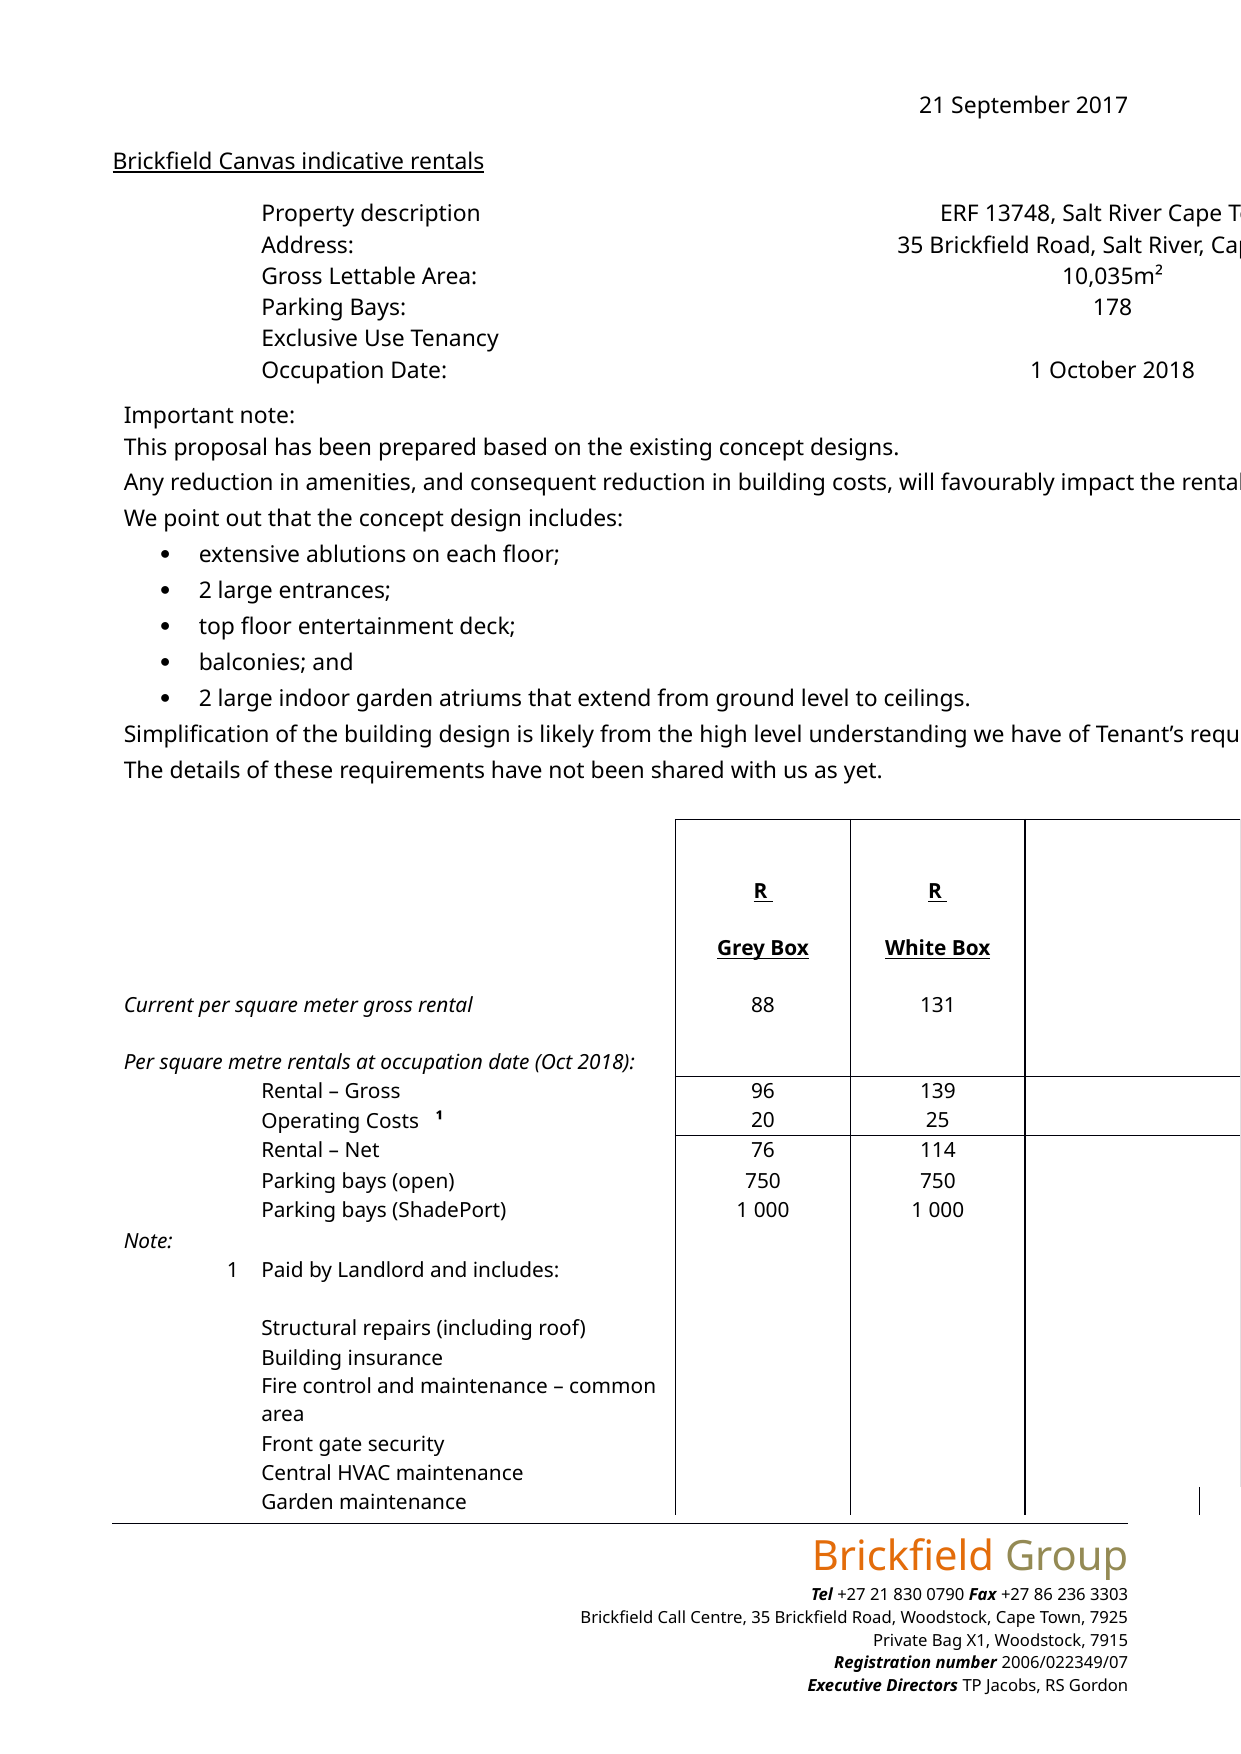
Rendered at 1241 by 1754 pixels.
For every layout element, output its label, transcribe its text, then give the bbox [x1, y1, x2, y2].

table_cell [112, 1166, 250, 1195]
table_cell 25 [1026, 1105, 1240, 1134]
table_cell [675, 800, 1240, 819]
table_cell [112, 322, 250, 353]
table_cell [112, 385, 250, 399]
table_cell White Box [851, 934, 1024, 962]
table_cell [112, 260, 250, 291]
table_cell 137 [1026, 990, 1240, 1019]
table_cell Parking Bays: [250, 291, 675, 322]
table_cell Parking bays (open) [250, 1166, 675, 1195]
table_cell Rental – Net [250, 1135, 675, 1164]
table_cell [851, 1487, 1024, 1515]
table_cell This proposal has been prepared based on the existing concept designs. Any reduction in amenities, and consequent reduction in building costs, will favourably impact the rentals. We point out that the concept design includes: extensive ablutions on each floor; 2 large entrances; top floor entertainment deck; balconies; and 2 large indoor garden atriums that extend from ground level to ceilings. Simplification of the building design is likely from the high level understanding we have of Tenant’s requirements. The details of these requirements have not been shared with us as yet. [112, 430, 1240, 785]
table_cell Occupation Date: [250, 354, 675, 385]
table_cell [676, 905, 850, 933]
table_cell [250, 934, 675, 962]
table_cell [112, 877, 250, 905]
table_cell [1026, 1047, 1240, 1076]
table_cell [676, 1458, 850, 1487]
table_cell [851, 1458, 1024, 1487]
table_cell [851, 1428, 1024, 1457]
table_cell Exclusive Use Tenancy [250, 322, 675, 353]
table_cell [112, 1135, 250, 1164]
table_cell [676, 962, 850, 990]
table_cell [112, 1312, 250, 1342]
table_cell [112, 934, 250, 962]
table_cell [851, 962, 1024, 990]
text 21 September 2017 [112, 89, 1128, 120]
table_cell [112, 1458, 250, 1487]
table_cell Garden maintenance [250, 1487, 675, 1515]
table_cell Fire control and maintenance – common area [250, 1371, 675, 1428]
table_cell Per square metre rentals at occupation date (Oct 2018): [112, 1047, 675, 1076]
table_cell [1200, 1487, 1240, 1515]
table_cell [676, 1047, 850, 1076]
table_header Property description [250, 197, 675, 228]
table_cell Building insurance [250, 1342, 675, 1371]
table_cell [1026, 1019, 1240, 1047]
table_cell [851, 1047, 1024, 1076]
table_cell [676, 1342, 850, 1371]
table_cell [250, 848, 675, 877]
table_cell 76 [676, 1136, 850, 1164]
table_cell Gross Lettable Area: [250, 260, 675, 291]
table_cell [112, 1342, 250, 1371]
table_cell [112, 1371, 250, 1428]
table_cell [1026, 1428, 1240, 1457]
table_cell [851, 820, 1024, 848]
table_cell [851, 1284, 1024, 1312]
table_cell [1026, 1226, 1240, 1254]
table_cell [851, 1254, 1024, 1284]
table_cell [112, 1487, 250, 1515]
table_cell 20 [676, 1105, 850, 1134]
table_cell [250, 800, 675, 819]
table_cell 1 October 2018 [675, 354, 1240, 385]
table_cell [1026, 1371, 1240, 1428]
table_cell 750 [676, 1166, 850, 1195]
table_cell [675, 322, 1240, 353]
table_header ERF 13748, Salt River Cape Town [675, 197, 1240, 228]
table_cell 96 [676, 1077, 850, 1105]
table_cell 1 000 [1026, 1195, 1240, 1223]
table_cell 25 [851, 1105, 1024, 1134]
table_cell [250, 1284, 675, 1312]
table_cell 139 [851, 1077, 1024, 1105]
table_cell [112, 800, 250, 819]
table_cell [112, 785, 1240, 799]
table_cell [851, 1342, 1024, 1371]
table_cell [1026, 820, 1240, 848]
table_cell [851, 905, 1024, 933]
table_cell [250, 962, 675, 990]
table_cell 750 [1026, 1166, 1240, 1195]
table_cell [851, 1312, 1024, 1342]
table_cell [112, 1076, 250, 1105]
table_cell [676, 820, 850, 848]
table_cell [112, 229, 250, 260]
table_cell [675, 385, 1240, 399]
table_cell [1026, 848, 1240, 877]
table_cell [1026, 1312, 1240, 1342]
table_cell [676, 1312, 850, 1342]
table_cell Current per square meter gross rental [112, 990, 675, 1019]
table_cell A Grade [1026, 934, 1240, 962]
table_cell Operating Costs ¹ [250, 1105, 675, 1134]
table_cell [112, 291, 250, 322]
table_cell [250, 905, 675, 933]
table_cell [112, 848, 250, 877]
table_cell [1026, 1342, 1240, 1371]
table_cell 1 000 [676, 1195, 850, 1223]
table_cell Parking bays (ShadePort) [250, 1195, 675, 1223]
table_cell [1026, 1284, 1240, 1312]
table_cell 131 [851, 990, 1024, 1019]
table_cell 750 [851, 1166, 1024, 1195]
table_cell [112, 819, 250, 848]
table_cell [676, 1226, 850, 1254]
table_cell [112, 1428, 250, 1457]
table_cell [851, 1019, 1024, 1047]
table_cell Note: [112, 1226, 675, 1254]
table_cell [250, 819, 675, 848]
table_cell 124 [1026, 1136, 1240, 1164]
table_cell [1026, 1254, 1240, 1284]
table_cell Important note: [112, 399, 1240, 430]
table_cell [1026, 1458, 1240, 1487]
table_cell [676, 1487, 850, 1515]
table_cell [676, 1284, 850, 1312]
table_cell 1 000 [851, 1195, 1024, 1223]
table_cell [676, 1428, 850, 1457]
table_cell 114 [851, 1136, 1024, 1164]
table_cell [676, 1371, 850, 1428]
table_cell [112, 1284, 250, 1312]
table_cell [250, 385, 675, 399]
table_cell R [1026, 877, 1240, 905]
table_cell [1026, 1487, 1199, 1515]
table_cell [112, 1019, 675, 1047]
table_cell [1026, 962, 1240, 990]
table_cell Address: [250, 229, 675, 260]
table_cell R [851, 877, 1024, 905]
table_cell R [676, 877, 850, 905]
table_cell Grey Box [676, 934, 850, 962]
table_header [112, 197, 250, 228]
table_cell [112, 1195, 250, 1223]
table_cell [676, 1254, 850, 1284]
text Brickfield Canvas indicative rentals [112, 145, 1128, 176]
table_cell Central HVAC maintenance [250, 1458, 675, 1487]
table_cell [676, 848, 850, 877]
table_cell Paid by Landlord and includes: [250, 1254, 675, 1284]
table_cell 178 [675, 291, 1240, 322]
table_cell [112, 962, 250, 990]
table_cell 35 Brickfield Road, Salt River, Cape Town [675, 229, 1240, 260]
table_cell [1026, 905, 1240, 933]
table_cell 10,035m² [675, 260, 1240, 291]
table_cell [112, 905, 250, 933]
table_cell 88 [676, 990, 850, 1019]
table_cell Front gate security [250, 1428, 675, 1457]
table_cell [112, 354, 250, 385]
table_cell [851, 848, 1024, 877]
table_cell [112, 1105, 250, 1134]
table_cell Rental – Gross [250, 1076, 675, 1105]
table_cell [676, 1019, 850, 1047]
table_cell [851, 1371, 1024, 1428]
table_cell Structural repairs (including roof) [250, 1312, 675, 1342]
table_cell [250, 877, 675, 905]
table_cell 1 [112, 1254, 250, 1284]
table_cell 149 [1026, 1077, 1240, 1105]
table_cell [851, 1226, 1024, 1254]
